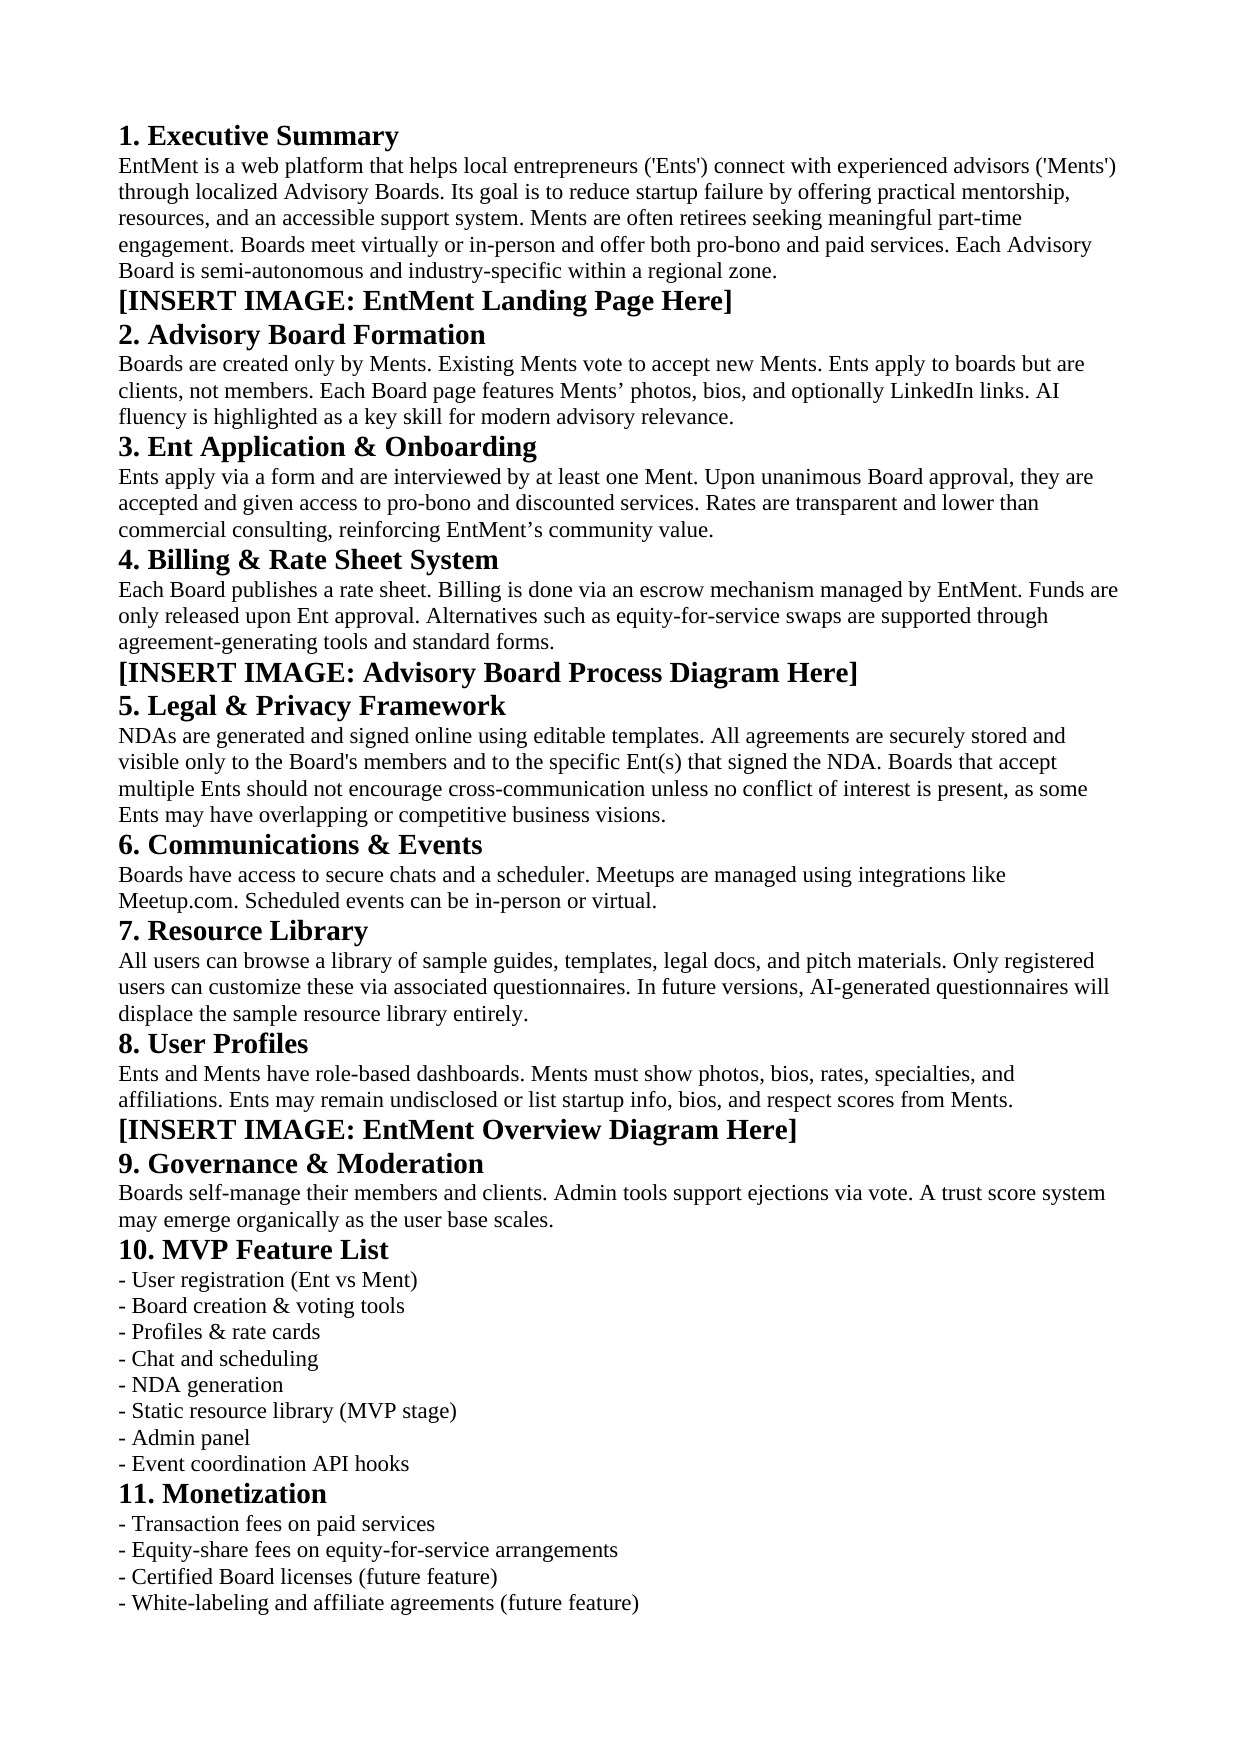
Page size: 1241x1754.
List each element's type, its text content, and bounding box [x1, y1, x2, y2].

text - Event coordination API hooks [118, 1450, 1122, 1477]
text - Admin panel [118, 1424, 1122, 1450]
text Each Board publishes a rate sheet. Billing is done via an escrow mechanism managed by EntMent. Funds are only released upon Ent approval. Alternatives such as equity-for-service swaps are supported through agreement-generating tools and standard forms. [118, 576, 1122, 655]
text - User registration (Ent vs Ment) [118, 1266, 1122, 1292]
text Ents and Ments have role-based dashboards. Ments must show photos, bios, rates, specialties, and affiliations. Ents may remain undisclosed or list startup info, bios, and respect scores from Ments. [118, 1060, 1122, 1112]
text - NDA generation [118, 1371, 1122, 1397]
text - Profiles & rate cards [118, 1318, 1122, 1345]
text - White-labeling and affiliate agreements (future feature) [118, 1589, 1122, 1616]
subtitle 9. Governance & Moderation [118, 1146, 1122, 1179]
subtitle 10. MVP Feature List [118, 1232, 1122, 1266]
text - Static resource library (MVP stage) [118, 1397, 1122, 1424]
subtitle 5. Legal & Privacy Framework [118, 688, 1122, 722]
text Boards have access to secure chats and a scheduler. Meetups are managed using integrations like Meetup.com. Scheduled events can be in-person or virtual. [118, 861, 1122, 913]
subtitle 2. Advisory Board Formation [118, 317, 1122, 351]
text - Chat and scheduling [118, 1345, 1122, 1371]
subtitle [INSERT IMAGE: EntMent Overview Diagram Here] [118, 1112, 1122, 1146]
subtitle 3. Ent Application & Onboarding [118, 429, 1122, 463]
subtitle 7. Resource Library [118, 913, 1122, 947]
text - Transaction fees on paid services [118, 1510, 1122, 1536]
text EntMent is a web platform that helps local entrepreneurs ('Ents') connect with experienced advisors ('Ments') through localized Advisory Boards. Its goal is to reduce startup failure by offering practical mentorship, resources, and an accessible support system. Ments are often retirees seeking meaningful part-time engagement. Boards meet virtually or in-person and offer both pro-bono and paid services. Each Advisory Board is semi-autonomous and industry-specific within a regional zone. [118, 152, 1122, 283]
subtitle 4. Billing & Rate Sheet System [118, 542, 1122, 576]
text Boards self-manage their members and clients. Admin tools support ejections via vote. A trust score system may emerge organically as the user base scales. [118, 1179, 1122, 1232]
subtitle 6. Communications & Events [118, 827, 1122, 861]
text Ents apply via a form and are interviewed by at least one Ment. Upon unanimous Board approval, they are accepted and given access to pro-bono and discounted services. Rates are transparent and lower than commercial consulting, reinforcing EntMent’s community value. [118, 463, 1122, 542]
subtitle [INSERT IMAGE: EntMent Landing Page Here] [118, 283, 1122, 317]
text All users can browse a library of sample guides, templates, legal docs, and pitch materials. Only registered users can customize these via associated questionnaires. In future versions, AI-generated questionnaires will displace the sample resource library entirely. [118, 947, 1122, 1026]
text NDAs are generated and signed online using editable templates. All agreements are securely stored and visible only to the Board's members and to the specific Ent(s) that signed the NDA. Boards that accept multiple Ents should not encourage cross-communication unless no conflict of interest is present, as some Ents may have overlapping or competitive business visions. [118, 722, 1122, 827]
text - Equity-share fees on equity-for-service arrangements [118, 1536, 1122, 1563]
text Boards are created only by Ments. Existing Ments vote to accept new Ments. Ents apply to boards but are clients, not members. Each Board page features Ments’ photos, bios, and optionally LinkedIn links. AI fluency is highlighted as a key skill for modern advisory relevance. [118, 351, 1122, 429]
text - Certified Board licenses (future feature) [118, 1563, 1122, 1589]
subtitle 1. Executive Summary [118, 118, 1122, 152]
text - Board creation & voting tools [118, 1292, 1122, 1318]
subtitle [INSERT IMAGE: Advisory Board Process Diagram Here] [118, 655, 1122, 688]
subtitle 11. Monetization [118, 1477, 1122, 1510]
subtitle 8. User Profiles [118, 1026, 1122, 1060]
